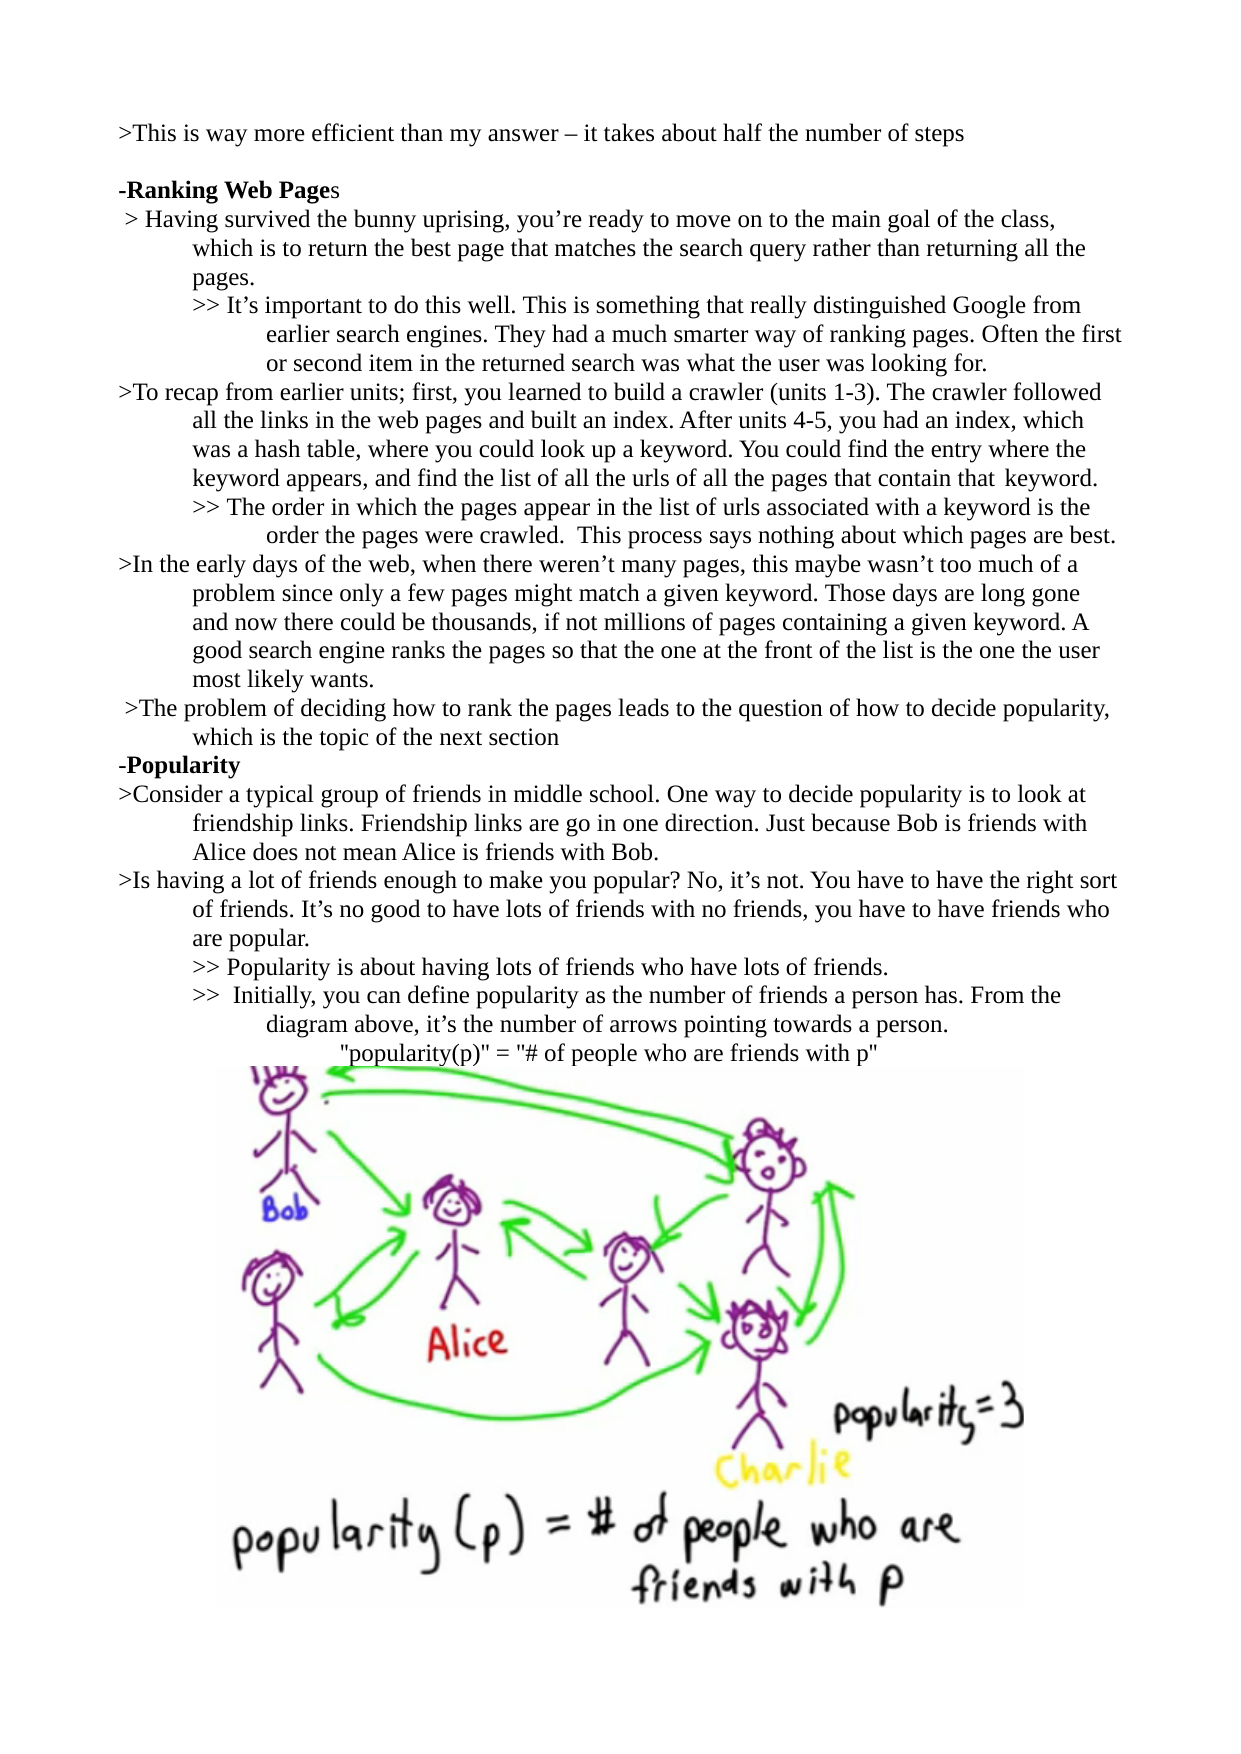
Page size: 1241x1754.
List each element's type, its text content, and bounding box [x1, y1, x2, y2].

text > Having survived the bunny uprising, you’re ready to move on to the main goal of the class, which is to return the best page that matches the search query rather than returning all the pages. [118, 204, 1122, 291]
text >> Popularity is about having lots of friends who have lots of friends. [118, 952, 1122, 981]
text >> Initially, you can define popularity as the number of friends a person has. From the diagram above, it’s the number of arrows pointing towards a person. ''popularity(p)'' = ''# of people who are friends with p'' [118, 981, 1122, 1067]
text >This is way more efficient than my answer – it takes about half the number of steps [118, 118, 1122, 147]
text >Is having a lot of friends enough to make you popular? No, it’s not. You have to have the right sort of friends. It’s no good to have lots of friends with no friends, you have to have friends who are popular. [118, 866, 1122, 952]
text -Popularity [118, 751, 1122, 779]
text >Consider a typical group of friends in middle school. One way to decide popularity is to look at friendship links. Friendship links are go in one direction. Just because Bob is friends with Alice does not mean Alice is friends with Bob. [118, 779, 1122, 866]
text >> The order in which the pages appear in the list of urls associated with a keyword is the order the pages were crawled. This process says nothing about which pages are best. [118, 492, 1122, 549]
text >To recap from earlier units; first, you learned to build a crawler (units 1-3). The crawler followed all the links in the web pages and built an index. After units 4-5, you had an index, which was a hash table, where you could look up a keyword. You could find the entry where the keyword appears, and find the list of all the urls of all the pages that contain that keyword. [118, 377, 1122, 492]
text -Ranking Web Pages [118, 176, 1122, 204]
text >In the early days of the web, when there weren’t many pages, this maybe wasn’t too much of a problem since only a few pages might match a given keyword. Those days are long gone and now there could be thousands, if not millions of pages containing a given keyword. A good search engine ranks the pages so that the one at the front of the list is the one the user most likely wants. [118, 549, 1122, 693]
text >> It’s important to do this well. This is something that really distinguished Google from earlier search engines. They had a much smarter way of ranking pages. Often the first or second item in the returned search was what the user was looking for. [118, 291, 1122, 377]
text >The problem of deciding how to rank the pages leads to the question of how to decide popularity, which is the topic of the next section [118, 693, 1122, 751]
